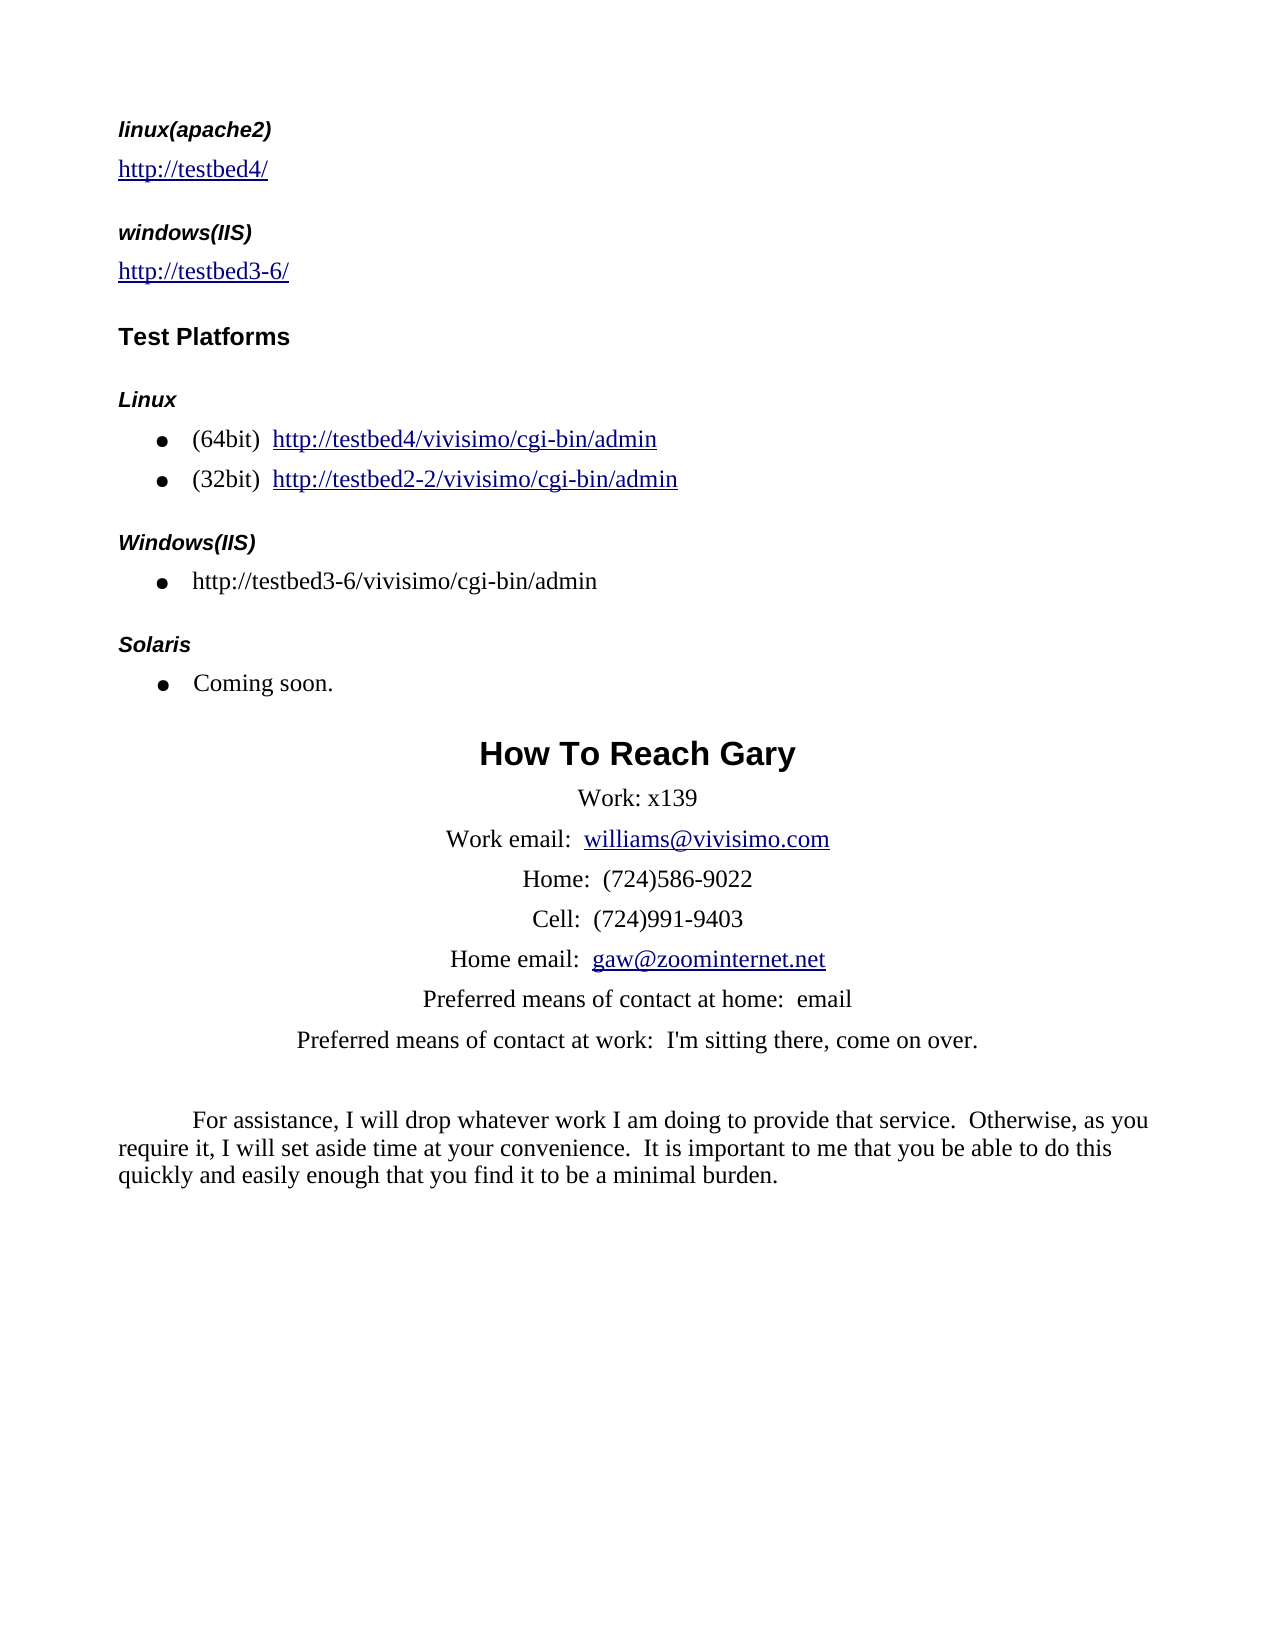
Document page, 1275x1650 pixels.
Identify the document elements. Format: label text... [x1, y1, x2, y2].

subtitle Windows(IIS) [118, 530, 1157, 554]
subtitle Linux [118, 388, 1157, 412]
list (64bit) http://testbed4/vivisimo/cgi-bin/admin [154, 425, 1157, 452]
text http://testbed3-6/ [118, 257, 1157, 285]
text Cell: (724)991-9403 [118, 905, 1157, 933]
text http://testbed4/ [118, 155, 1157, 183]
list http://testbed3-6/vivisimo/cgi-bin/admin [154, 567, 1157, 595]
list Coming soon. [156, 669, 1157, 697]
text Home email: gaw@zoominternet.net [118, 945, 1157, 973]
subtitle Solaris [118, 632, 1157, 657]
list (32bit) http://testbed2-2/vivisimo/cgi-bin/admin [154, 465, 1157, 493]
text Preferred means of contact at home: email [118, 986, 1157, 1013]
subtitle Test Platforms [118, 322, 1157, 350]
text For assistance, I will drop whatever work I am doing to provide that service. Otherwise, as you require it, I will set aside time at your convenience. It is important to me that you be able to do this quickly and easily enough that you find it to be a minimal burden. [118, 1106, 1157, 1189]
subtitle How To Reach Gary [118, 734, 1157, 772]
text Home: (724)586-9022 [118, 865, 1157, 893]
text Preferred means of contact at work: I'm sitting there, come on over. [118, 1026, 1157, 1053]
text Work email: williams@vivisimo.com [118, 825, 1157, 852]
subtitle linux(apache2) [118, 118, 1157, 143]
subtitle windows(IIS) [118, 220, 1157, 245]
text Work: x139 [118, 784, 1157, 812]
